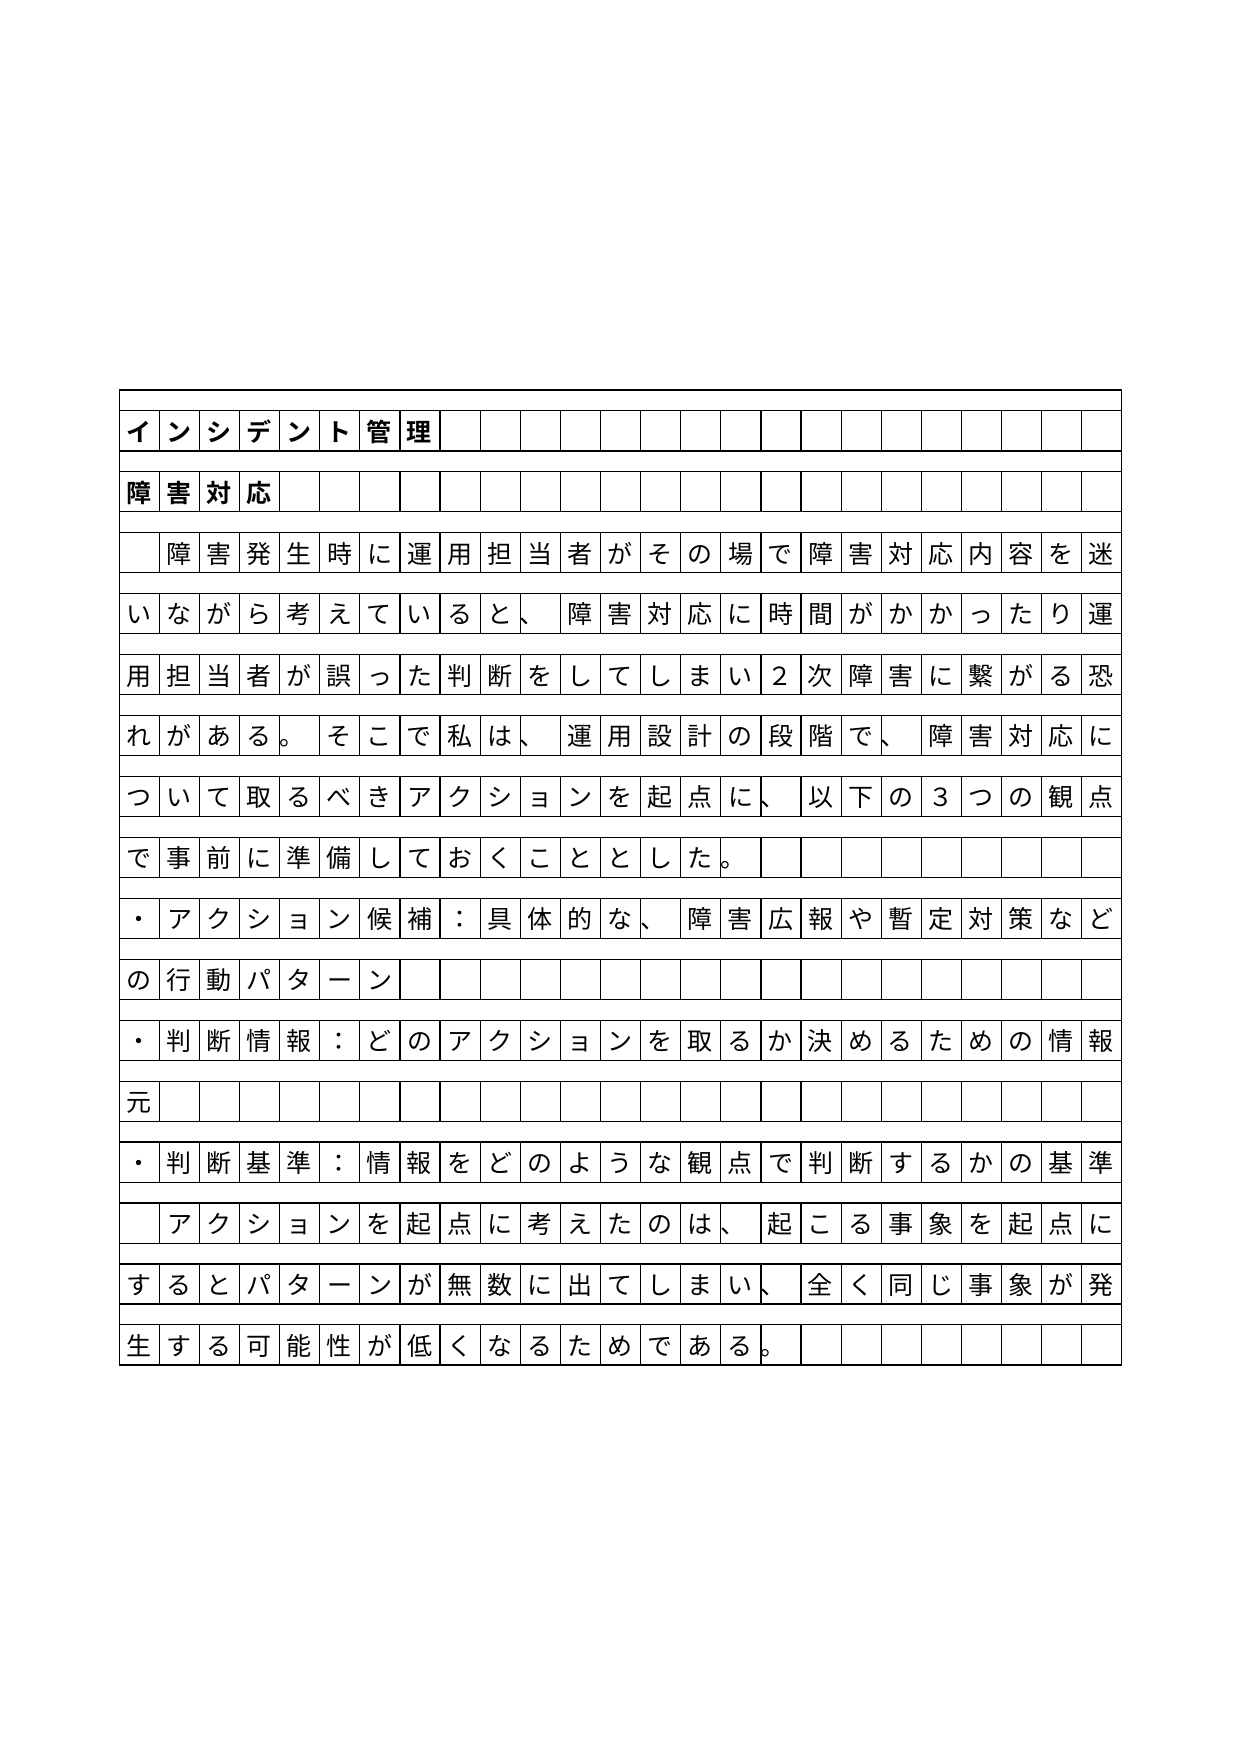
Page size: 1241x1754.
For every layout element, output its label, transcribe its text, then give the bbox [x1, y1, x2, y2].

text [721, 411, 760, 450]
text [882, 411, 921, 450]
text ・アクション候補：具体的な、障害広報や暫定対策などの行動パターン [441, 960, 480, 999]
text ・アクション候補：具体的な、障害広報や暫定対策などの行動パターン [120, 878, 1121, 898]
text アクションを起点に考えたのは、起こる事象を起点にするとパターンが無数に出てしまい、全く同じ事象が発生する可能性が低くなるためである。 [120, 1244, 1121, 1263]
text 断 [842, 1143, 881, 1182]
text [521, 1082, 560, 1121]
text 取 [681, 1021, 720, 1060]
text 報 [1082, 1021, 1121, 1060]
text [360, 1082, 399, 1121]
text [882, 472, 921, 511]
text ・アクション候補：具体的な、障害広報や暫定対策などの行動パターン [360, 899, 399, 938]
text ・アクション候補：具体的な、障害広報や暫定対策などの行動パターン [240, 960, 279, 999]
text [802, 411, 841, 450]
text よ [561, 1143, 600, 1182]
text る [882, 1021, 921, 1060]
text の [521, 1143, 560, 1182]
text [200, 1082, 239, 1121]
text ア [441, 1021, 480, 1060]
text [802, 1082, 841, 1121]
text 基 [1042, 1143, 1081, 1182]
text 管 [360, 411, 399, 450]
text ・アクション候補：具体的な、障害広報や暫定対策などの行動パターン [481, 960, 520, 999]
text アクションを起点に考えたのは、起こる事象を起点にするとパターンが無数に出てしまい、全く同じ事象が発生する可能性が低くなるためである。 [280, 1325, 319, 1364]
text アクションを起点に考えたのは、起こる事象を起点にするとパターンが無数に出てしまい、全く同じ事象が発生する可能性が低くなるためである。 [120, 1325, 159, 1364]
text ・アクション候補：具体的な、障害広報や暫定対策などの行動パターン [641, 899, 680, 938]
text で [762, 1143, 800, 1182]
text アクションを起点に考えたのは、起こる事象を起点にするとパターンが無数に出てしまい、全く同じ事象が発生する可能性が低くなるためである。 [561, 1204, 600, 1243]
text [922, 472, 961, 511]
text ・アクション候補：具体的な、障害広報や暫定対策などの行動パターン [721, 899, 760, 938]
text 報 [401, 1143, 439, 1182]
text アクションを起点に考えたのは、起こる事象を起点にするとパターンが無数に出てしまい、全く同じ事象が発生する可能性が低くなるためである。 [280, 1265, 319, 1303]
text ・アクション候補：具体的な、障害広報や暫定対策などの行動パターン [481, 899, 520, 938]
text [481, 472, 520, 511]
text アクションを起点に考えたのは、起こる事象を起点にするとパターンが無数に出てしまい、全く同じ事象が発生する可能性が低くなるためである。 [922, 1204, 961, 1243]
text 判 [802, 1143, 841, 1182]
text [641, 472, 680, 511]
text [1002, 1082, 1041, 1121]
text アクションを起点に考えたのは、起こる事象を起点にするとパターンが無数に出てしまい、全く同じ事象が発生する可能性が低くなるためである。 [882, 1204, 921, 1243]
text 応 [240, 472, 279, 511]
text [601, 1082, 640, 1121]
text アクションを起点に考えたのは、起こる事象を起点にするとパターンが無数に出てしまい、全く同じ事象が発生する可能性が低くなるためである。 [160, 1265, 199, 1303]
text アクションを起点に考えたのは、起こる事象を起点にするとパターンが無数に出てしまい、全く同じ事象が発生する可能性が低くなるためである。 [401, 1265, 439, 1303]
text ： [320, 1143, 359, 1182]
text ・アクション候補：具体的な、障害広報や暫定対策などの行動パターン [721, 960, 760, 999]
text アクションを起点に考えたのは、起こる事象を起点にするとパターンが無数に出てしまい、全く同じ事象が発生する可能性が低くなるためである。 [762, 1325, 800, 1364]
text 決 [802, 1021, 841, 1060]
text ・アクション候補：具体的な、障害広報や暫定対策などの行動パターン [280, 899, 319, 938]
text アクションを起点に考えたのは、起こる事象を起点にするとパターンが無数に出てしまい、全く同じ事象が発生する可能性が低くなるためである。 [481, 1204, 520, 1243]
text め [842, 1021, 881, 1060]
text す [882, 1143, 921, 1182]
text アクションを起点に考えたのは、起こる事象を起点にするとパターンが無数に出てしまい、全く同じ事象が発生する可能性が低くなるためである。 [200, 1265, 239, 1303]
text アクションを起点に考えたのは、起こる事象を起点にするとパターンが無数に出てしまい、全く同じ事象が発生する可能性が低くなるためである。 [601, 1204, 640, 1243]
text [721, 472, 760, 511]
text アクションを起点に考えたのは、起こる事象を起点にするとパターンが無数に出てしまい、全く同じ事象が発生する可能性が低くなるためである。 [441, 1325, 480, 1364]
text ・アクション候補：具体的な、障害広報や暫定対策などの行動パターン [1042, 960, 1081, 999]
text [561, 472, 600, 511]
text アクションを起点に考えたのは、起こる事象を起点にするとパターンが無数に出てしまい、全く同じ事象が発生する可能性が低くなるためである。 [802, 1265, 841, 1303]
text 障 [120, 472, 159, 511]
text を [441, 1143, 480, 1182]
text アクションを起点に考えたのは、起こる事象を起点にするとパターンが無数に出てしまい、全く同じ事象が発生する可能性が低くなるためである。 [240, 1325, 279, 1364]
text ・アクション候補：具体的な、障害広報や暫定対策などの行動パターン [882, 899, 921, 938]
text アクションを起点に考えたのは、起こる事象を起点にするとパターンが無数に出てしまい、全く同じ事象が発生する可能性が低くなるためである。 [641, 1265, 680, 1303]
text アクションを起点に考えたのは、起こる事象を起点にするとパターンが無数に出てしまい、全く同じ事象が発生する可能性が低くなるためである。 [962, 1204, 1001, 1243]
text ン [601, 1021, 640, 1060]
text 判 [160, 1021, 199, 1060]
text アクションを起点に考えたのは、起こる事象を起点にするとパターンが無数に出てしまい、全く同じ事象が発生する可能性が低くなるためである。 [721, 1204, 760, 1243]
text [401, 1082, 439, 1121]
text [842, 411, 881, 450]
text 障害発生時に運用担当者がその場で障害対応内容を迷いながら考えていると、障害対応に時間がかかったり運用担当者が誤った判断をしてしまい２次障害に繋がる恐れがある。そこで私は、運用設計の段階で、障害対応について取るべきアクションを起点に、以下の３つの観点で事前に準備しておくこととした。 [120, 695, 1121, 715]
text アクションを起点に考えたのは、起こる事象を起点にするとパターンが無数に出てしまい、全く同じ事象が発生する可能性が低くなるためである。 [882, 1265, 921, 1303]
text ど [360, 1021, 399, 1060]
text う [601, 1143, 640, 1182]
text [441, 411, 480, 450]
text [1042, 472, 1081, 511]
text 観 [681, 1143, 720, 1182]
text [120, 391, 1121, 410]
text アクションを起点に考えたのは、起こる事象を起点にするとパターンが無数に出てしまい、全く同じ事象が発生する可能性が低くなるためである。 [922, 1265, 961, 1303]
text [1082, 472, 1121, 511]
text ・アクション候補：具体的な、障害広報や暫定対策などの行動パターン [120, 939, 1121, 959]
text アクションを起点に考えたのは、起こる事象を起点にするとパターンが無数に出てしまい、全く同じ事象が発生する可能性が低くなるためである。 [601, 1325, 640, 1364]
text アクションを起点に考えたのは、起こる事象を起点にするとパターンが無数に出てしまい、全く同じ事象が発生する可能性が低くなるためである。 [240, 1265, 279, 1303]
text [842, 472, 881, 511]
text [401, 472, 439, 511]
text アクションを起点に考えたのは、起こる事象を起点にするとパターンが無数に出てしまい、全く同じ事象が発生する可能性が低くなるためである。 [320, 1265, 359, 1303]
text ・アクション候補：具体的な、障害広報や暫定対策などの行動パターン [802, 960, 841, 999]
text アクションを起点に考えたのは、起こる事象を起点にするとパターンが無数に出てしまい、全く同じ事象が発生する可能性が低くなるためである。 [240, 1204, 279, 1243]
text [120, 452, 1121, 471]
text の [401, 1021, 439, 1060]
text アクションを起点に考えたのは、起こる事象を起点にするとパターンが無数に出てしまい、全く同じ事象が発生する可能性が低くなるためである。 [1002, 1204, 1041, 1243]
text アクションを起点に考えたのは、起こる事象を起点にするとパターンが無数に出てしまい、全く同じ事象が発生する可能性が低くなるためである。 [360, 1265, 399, 1303]
text [441, 1082, 480, 1121]
text 基 [240, 1143, 279, 1182]
text [922, 1082, 961, 1121]
text アクションを起点に考えたのは、起こる事象を起点にするとパターンが無数に出てしまい、全く同じ事象が発生する可能性が低くなるためである。 [521, 1325, 560, 1364]
text ・アクション候補：具体的な、障害広報や暫定対策などの行動パターン [802, 899, 841, 938]
text [320, 472, 359, 511]
text ・アクション候補：具体的な、障害広報や暫定対策などの行動パターン [601, 960, 640, 999]
text [641, 1082, 680, 1121]
text ・ [120, 1143, 159, 1182]
text アクションを起点に考えたのは、起こる事象を起点にするとパターンが無数に出てしまい、全く同じ事象が発生する可能性が低くなるためである。 [802, 1325, 841, 1364]
text 判 [160, 1143, 199, 1182]
text ・アクション候補：具体的な、障害広報や暫定対策などの行動パターン [1042, 899, 1081, 938]
text 障害発生時に運用担当者がその場で障害対応内容を迷いながら考えていると、障害対応に時間がかかったり運用担当者が誤った判断をしてしまい２次障害に繋がる恐れがある。そこで私は、運用設計の段階で、障害対応について取るべきアクションを起点に、以下の３つの観点で事前に準備しておくこととした。 [120, 512, 1121, 532]
text ・アクション候補：具体的な、障害広報や暫定対策などの行動パターン [120, 960, 159, 999]
text アクションを起点に考えたのは、起こる事象を起点にするとパターンが無数に出てしまい、全く同じ事象が発生する可能性が低くなるためである。 [681, 1325, 720, 1364]
text 情 [360, 1143, 399, 1182]
text ・アクション候補：具体的な、障害広報や暫定対策などの行動パターン [842, 899, 881, 938]
text [561, 1082, 600, 1121]
text [160, 1082, 199, 1121]
text 準 [1082, 1143, 1121, 1182]
text ン [280, 411, 319, 450]
text 障害発生時に運用担当者がその場で障害対応内容を迷いながら考えていると、障害対応に時間がかかったり運用担当者が誤った判断をしてしまい２次障害に繋がる恐れがある。そこで私は、運用設計の段階で、障害対応について取るべきアクションを起点に、以下の３つの観点で事前に準備しておくこととした。 [120, 817, 1121, 837]
text [962, 472, 1001, 511]
text アクションを起点に考えたのは、起こる事象を起点にするとパターンが無数に出てしまい、全く同じ事象が発生する可能性が低くなるためである。 [521, 1265, 560, 1303]
text 害 [160, 472, 199, 511]
text ・アクション候補：具体的な、障害広報や暫定対策などの行動パターン [200, 960, 239, 999]
text ・アクション候補：具体的な、障害広報や暫定対策などの行動パターン [681, 960, 720, 999]
text [360, 472, 399, 511]
text ど [481, 1143, 520, 1182]
text アクションを起点に考えたのは、起こる事象を起点にするとパターンが無数に出てしまい、全く同じ事象が発生する可能性が低くなるためである。 [320, 1325, 359, 1364]
text [962, 411, 1001, 450]
text アクションを起点に考えたのは、起こる事象を起点にするとパターンが無数に出てしまい、全く同じ事象が発生する可能性が低くなるためである。 [721, 1265, 760, 1303]
text アクションを起点に考えたのは、起こる事象を起点にするとパターンが無数に出てしまい、全く同じ事象が発生する可能性が低くなるためである。 [120, 1204, 159, 1243]
text か [762, 1021, 800, 1060]
text ト [320, 411, 359, 450]
text アクションを起点に考えたのは、起こる事象を起点にするとパターンが無数に出てしまい、全く同じ事象が発生する可能性が低くなるためである。 [561, 1265, 600, 1303]
text 断 [200, 1143, 239, 1182]
text アクションを起点に考えたのは、起こる事象を起点にするとパターンが無数に出てしまい、全く同じ事象が発生する可能性が低くなるためである。 [360, 1204, 399, 1243]
text ・アクション候補：具体的な、障害広報や暫定対策などの行動パターン [561, 899, 600, 938]
text 理 [401, 411, 439, 450]
text アクションを起点に考えたのは、起こる事象を起点にするとパターンが無数に出てしまい、全く同じ事象が発生する可能性が低くなるためである。 [1002, 1265, 1041, 1303]
text 元 [120, 1082, 159, 1121]
text アクションを起点に考えたのは、起こる事象を起点にするとパターンが無数に出てしまい、全く同じ事象が発生する可能性が低くなるためである。 [120, 1265, 159, 1303]
text デ [240, 411, 279, 450]
text [1042, 1082, 1081, 1121]
text アクションを起点に考えたのは、起こる事象を起点にするとパターンが無数に出てしまい、全く同じ事象が発生する可能性が低くなるためである。 [1082, 1325, 1121, 1364]
text る [922, 1143, 961, 1182]
text アクションを起点に考えたのは、起こる事象を起点にするとパターンが無数に出てしまい、全く同じ事象が発生する可能性が低くなるためである。 [882, 1325, 921, 1364]
text ・アクション候補：具体的な、障害広報や暫定対策などの行動パターン [962, 960, 1001, 999]
text を [641, 1021, 680, 1060]
text ・アクション候補：具体的な、障害広報や暫定対策などの行動パターン [441, 899, 480, 938]
text アクションを起点に考えたのは、起こる事象を起点にするとパターンが無数に出てしまい、全く同じ事象が発生する可能性が低くなるためである。 [842, 1204, 881, 1243]
text ・アクション候補：具体的な、障害広報や暫定対策などの行動パターン [601, 899, 640, 938]
text ・アクション候補：具体的な、障害広報や暫定対策などの行動パターン [922, 960, 961, 999]
text アクションを起点に考えたのは、起こる事象を起点にするとパターンが無数に出てしまい、全く同じ事象が発生する可能性が低くなるためである。 [1082, 1204, 1121, 1243]
text 情 [240, 1021, 279, 1060]
text アクションを起点に考えたのは、起こる事象を起点にするとパターンが無数に出てしまい、全く同じ事象が発生する可能性が低くなるためである。 [401, 1325, 439, 1364]
text [521, 411, 560, 450]
text ・アクション候補：具体的な、障害広報や暫定対策などの行動パターン [1082, 960, 1121, 999]
text [280, 472, 319, 511]
text ン [160, 411, 199, 450]
text アクションを起点に考えたのは、起こる事象を起点にするとパターンが無数に出てしまい、全く同じ事象が発生する可能性が低くなるためである。 [1002, 1325, 1041, 1364]
text 障害発生時に運用担当者がその場で障害対応内容を迷いながら考えていると、障害対応に時間がかかったり運用担当者が誤った判断をしてしまい２次障害に繋がる恐れがある。そこで私は、運用設計の段階で、障害対応について取るべきアクションを起点に、以下の３つの観点で事前に準備しておくこととした。 [120, 634, 1121, 654]
text ・アクション候補：具体的な、障害広報や暫定対策などの行動パターン [561, 960, 600, 999]
text アクションを起点に考えたのは、起こる事象を起点にするとパターンが無数に出てしまい、全く同じ事象が発生する可能性が低くなるためである。 [922, 1325, 961, 1364]
text [1002, 472, 1041, 511]
text アクションを起点に考えたのは、起こる事象を起点にするとパターンが無数に出てしまい、全く同じ事象が発生する可能性が低くなるためである。 [842, 1325, 881, 1364]
text ・アクション候補：具体的な、障害広報や暫定対策などの行動パターン [762, 960, 800, 999]
text ・ [120, 1021, 159, 1060]
text 断 [200, 1021, 239, 1060]
text アクションを起点に考えたのは、起こる事象を起点にするとパターンが無数に出てしまい、全く同じ事象が発生する可能性が低くなるためである。 [401, 1204, 439, 1243]
text ・アクション候補：具体的な、障害広報や暫定対策などの行動パターン [320, 899, 359, 938]
text アクションを起点に考えたのは、起こる事象を起点にするとパターンが無数に出てしまい、全く同じ事象が発生する可能性が低くなるためである。 [160, 1325, 199, 1364]
text [120, 1122, 1121, 1141]
text アクションを起点に考えたのは、起こる事象を起点にするとパターンが無数に出てしまい、全く同じ事象が発生する可能性が低くなるためである。 [561, 1325, 600, 1364]
text [481, 411, 520, 450]
text [1042, 411, 1081, 450]
text ・アクション候補：具体的な、障害広報や暫定対策などの行動パターン [762, 899, 800, 938]
text 準 [280, 1143, 319, 1182]
text [842, 1082, 881, 1121]
text アクションを起点に考えたのは、起こる事象を起点にするとパターンが無数に出てしまい、全く同じ事象が発生する可能性が低くなるためである。 [1042, 1325, 1081, 1364]
text アクションを起点に考えたのは、起こる事象を起点にするとパターンが無数に出てしまい、全く同じ事象が発生する可能性が低くなるためである。 [681, 1204, 720, 1243]
text [561, 411, 600, 450]
text [681, 411, 720, 450]
text [762, 1082, 800, 1121]
text アクションを起点に考えたのは、起こる事象を起点にするとパターンが無数に出てしまい、全く同じ事象が発生する可能性が低くなるためである。 [481, 1325, 520, 1364]
text ョ [561, 1021, 600, 1060]
text [481, 1082, 520, 1121]
text ・アクション候補：具体的な、障害広報や暫定対策などの行動パターン [842, 960, 881, 999]
text [762, 472, 800, 511]
text ・アクション候補：具体的な、障害広報や暫定対策などの行動パターン [922, 899, 961, 938]
text アクションを起点に考えたのは、起こる事象を起点にするとパターンが無数に出てしまい、全く同じ事象が発生する可能性が低くなるためである。 [721, 1325, 760, 1364]
text た [922, 1021, 961, 1060]
text アクションを起点に考えたのは、起こる事象を起点にするとパターンが無数に出てしまい、全く同じ事象が発生する可能性が低くなるためである。 [1082, 1265, 1121, 1303]
text [601, 472, 640, 511]
text [1082, 411, 1121, 450]
text ・アクション候補：具体的な、障害広報や暫定対策などの行動パターン [401, 960, 439, 999]
text [802, 472, 841, 511]
text ・アクション候補：具体的な、障害広報や暫定対策などの行動パターン [320, 960, 359, 999]
text 対 [200, 472, 239, 511]
text [681, 1082, 720, 1121]
text ・アクション候補：具体的な、障害広報や暫定対策などの行動パターン [962, 899, 1001, 938]
text アクションを起点に考えたのは、起こる事象を起点にするとパターンが無数に出てしまい、全く同じ事象が発生する可能性が低くなるためである。 [1042, 1204, 1081, 1243]
text [762, 411, 800, 450]
text アクションを起点に考えたのは、起こる事象を起点にするとパターンが無数に出てしまい、全く同じ事象が発生する可能性が低くなるためである。 [200, 1325, 239, 1364]
text の [1002, 1021, 1041, 1060]
text [521, 472, 560, 511]
text ・アクション候補：具体的な、障害広報や暫定対策などの行動パターン [681, 899, 720, 938]
text [922, 411, 961, 450]
text [441, 472, 480, 511]
text [280, 1082, 319, 1121]
text [120, 1000, 1121, 1020]
text ・アクション候補：具体的な、障害広報や暫定対策などの行動パターン [120, 899, 159, 938]
text アクションを起点に考えたのは、起こる事象を起点にするとパターンが無数に出てしまい、全く同じ事象が発生する可能性が低くなるためである。 [360, 1325, 399, 1364]
text [721, 1082, 760, 1121]
text アクションを起点に考えたのは、起こる事象を起点にするとパターンが無数に出てしまい、全く同じ事象が発生する可能性が低くなるためである。 [160, 1204, 199, 1243]
text 障害発生時に運用担当者がその場で障害対応内容を迷いながら考えていると、障害対応に時間がかかったり運用担当者が誤った判断をしてしまい２次障害に繋がる恐れがある。そこで私は、運用設計の段階で、障害対応について取るべきアクションを起点に、以下の３つの観点で事前に準備しておくこととした。 [120, 756, 1121, 776]
text ・アクション候補：具体的な、障害広報や暫定対策などの行動パターン [360, 960, 399, 999]
text アクションを起点に考えたのは、起こる事象を起点にするとパターンが無数に出てしまい、全く同じ事象が発生する可能性が低くなるためである。 [681, 1265, 720, 1303]
text [1082, 1082, 1121, 1121]
text ・アクション候補：具体的な、障害広報や暫定対策などの行動パターン [1082, 899, 1121, 938]
text ・アクション候補：具体的な、障害広報や暫定対策などの行動パターン [160, 899, 199, 938]
text 障害発生時に運用担当者がその場で障害対応内容を迷いながら考えていると、障害対応に時間がかかったり運用担当者が誤った判断をしてしまい２次障害に繋がる恐れがある。そこで私は、運用設計の段階で、障害対応について取るべきアクションを起点に、以下の３つの観点で事前に準備しておくこととした。 [120, 573, 1121, 593]
text か [962, 1143, 1001, 1182]
text ク [481, 1021, 520, 1060]
text アクションを起点に考えたのは、起こる事象を起点にするとパターンが無数に出てしまい、全く同じ事象が発生する可能性が低くなるためである。 [441, 1204, 480, 1243]
text アクションを起点に考えたのは、起こる事象を起点にするとパターンが無数に出てしまい、全く同じ事象が発生する可能性が低くなるためである。 [200, 1204, 239, 1243]
text ： [320, 1021, 359, 1060]
text 報 [280, 1021, 319, 1060]
text 情 [1042, 1021, 1081, 1060]
text アクションを起点に考えたのは、起こる事象を起点にするとパターンが無数に出てしまい、全く同じ事象が発生する可能性が低くなるためである。 [641, 1204, 680, 1243]
text アクションを起点に考えたのは、起こる事象を起点にするとパターンが無数に出てしまい、全く同じ事象が発生する可能性が低くなるためである。 [842, 1265, 881, 1303]
text ・アクション候補：具体的な、障害広報や暫定対策などの行動パターン [1002, 899, 1041, 938]
text [681, 472, 720, 511]
text アクションを起点に考えたのは、起こる事象を起点にするとパターンが無数に出てしまい、全く同じ事象が発生する可能性が低くなるためである。 [641, 1325, 680, 1364]
text な [641, 1143, 680, 1182]
text ・アクション候補：具体的な、障害広報や暫定対策などの行動パターン [200, 899, 239, 938]
text ・アクション候補：具体的な、障害広報や暫定対策などの行動パターン [521, 960, 560, 999]
text ・アクション候補：具体的な、障害広報や暫定対策などの行動パターン [280, 960, 319, 999]
text シ [200, 411, 239, 450]
text め [962, 1021, 1001, 1060]
text イ [120, 411, 159, 450]
text [240, 1082, 279, 1121]
text ・アクション候補：具体的な、障害広報や暫定対策などの行動パターン [240, 899, 279, 938]
text アクションを起点に考えたのは、起こる事象を起点にするとパターンが無数に出てしまい、全く同じ事象が発生する可能性が低くなるためである。 [601, 1265, 640, 1303]
text ・アクション候補：具体的な、障害広報や暫定対策などの行動パターン [160, 960, 199, 999]
text シ [521, 1021, 560, 1060]
text ・アクション候補：具体的な、障害広報や暫定対策などの行動パターン [1002, 960, 1041, 999]
text アクションを起点に考えたのは、起こる事象を起点にするとパターンが無数に出てしまい、全く同じ事象が発生する可能性が低くなるためである。 [120, 1183, 1121, 1202]
text アクションを起点に考えたのは、起こる事象を起点にするとパターンが無数に出てしまい、全く同じ事象が発生する可能性が低くなるためである。 [521, 1204, 560, 1243]
text [120, 1061, 1121, 1081]
text アクションを起点に考えたのは、起こる事象を起点にするとパターンが無数に出てしまい、全く同じ事象が発生する可能性が低くなるためである。 [320, 1204, 359, 1243]
text アクションを起点に考えたのは、起こる事象を起点にするとパターンが無数に出てしまい、全く同じ事象が発生する可能性が低くなるためである。 [120, 1305, 1121, 1324]
text [1002, 411, 1041, 450]
text ・アクション候補：具体的な、障害広報や暫定対策などの行動パターン [641, 960, 680, 999]
text アクションを起点に考えたのは、起こる事象を起点にするとパターンが無数に出てしまい、全く同じ事象が発生する可能性が低くなるためである。 [280, 1204, 319, 1243]
text [962, 1082, 1001, 1121]
text アクションを起点に考えたのは、起こる事象を起点にするとパターンが無数に出てしまい、全く同じ事象が発生する可能性が低くなるためである。 [802, 1204, 841, 1243]
text ・アクション候補：具体的な、障害広報や暫定対策などの行動パターン [401, 899, 439, 938]
text [641, 411, 680, 450]
text [882, 1082, 921, 1121]
text る [721, 1021, 760, 1060]
text [320, 1082, 359, 1121]
text 点 [721, 1143, 760, 1182]
text ・アクション候補：具体的な、障害広報や暫定対策などの行動パターン [521, 899, 560, 938]
text [601, 411, 640, 450]
text アクションを起点に考えたのは、起こる事象を起点にするとパターンが無数に出てしまい、全く同じ事象が発生する可能性が低くなるためである。 [962, 1325, 1001, 1364]
text アクションを起点に考えたのは、起こる事象を起点にするとパターンが無数に出てしまい、全く同じ事象が発生する可能性が低くなるためである。 [1042, 1265, 1081, 1303]
text アクションを起点に考えたのは、起こる事象を起点にするとパターンが無数に出てしまい、全く同じ事象が発生する可能性が低くなるためである。 [481, 1265, 520, 1303]
text アクションを起点に考えたのは、起こる事象を起点にするとパターンが無数に出てしまい、全く同じ事象が発生する可能性が低くなるためである。 [441, 1265, 480, 1303]
text アクションを起点に考えたのは、起こる事象を起点にするとパターンが無数に出てしまい、全く同じ事象が発生する可能性が低くなるためである。 [762, 1265, 800, 1303]
text アクションを起点に考えたのは、起こる事象を起点にするとパターンが無数に出てしまい、全く同じ事象が発生する可能性が低くなるためである。 [962, 1265, 1001, 1303]
text の [1002, 1143, 1041, 1182]
text ・アクション候補：具体的な、障害広報や暫定対策などの行動パターン [882, 960, 921, 999]
text アクションを起点に考えたのは、起こる事象を起点にするとパターンが無数に出てしまい、全く同じ事象が発生する可能性が低くなるためである。 [762, 1204, 800, 1243]
